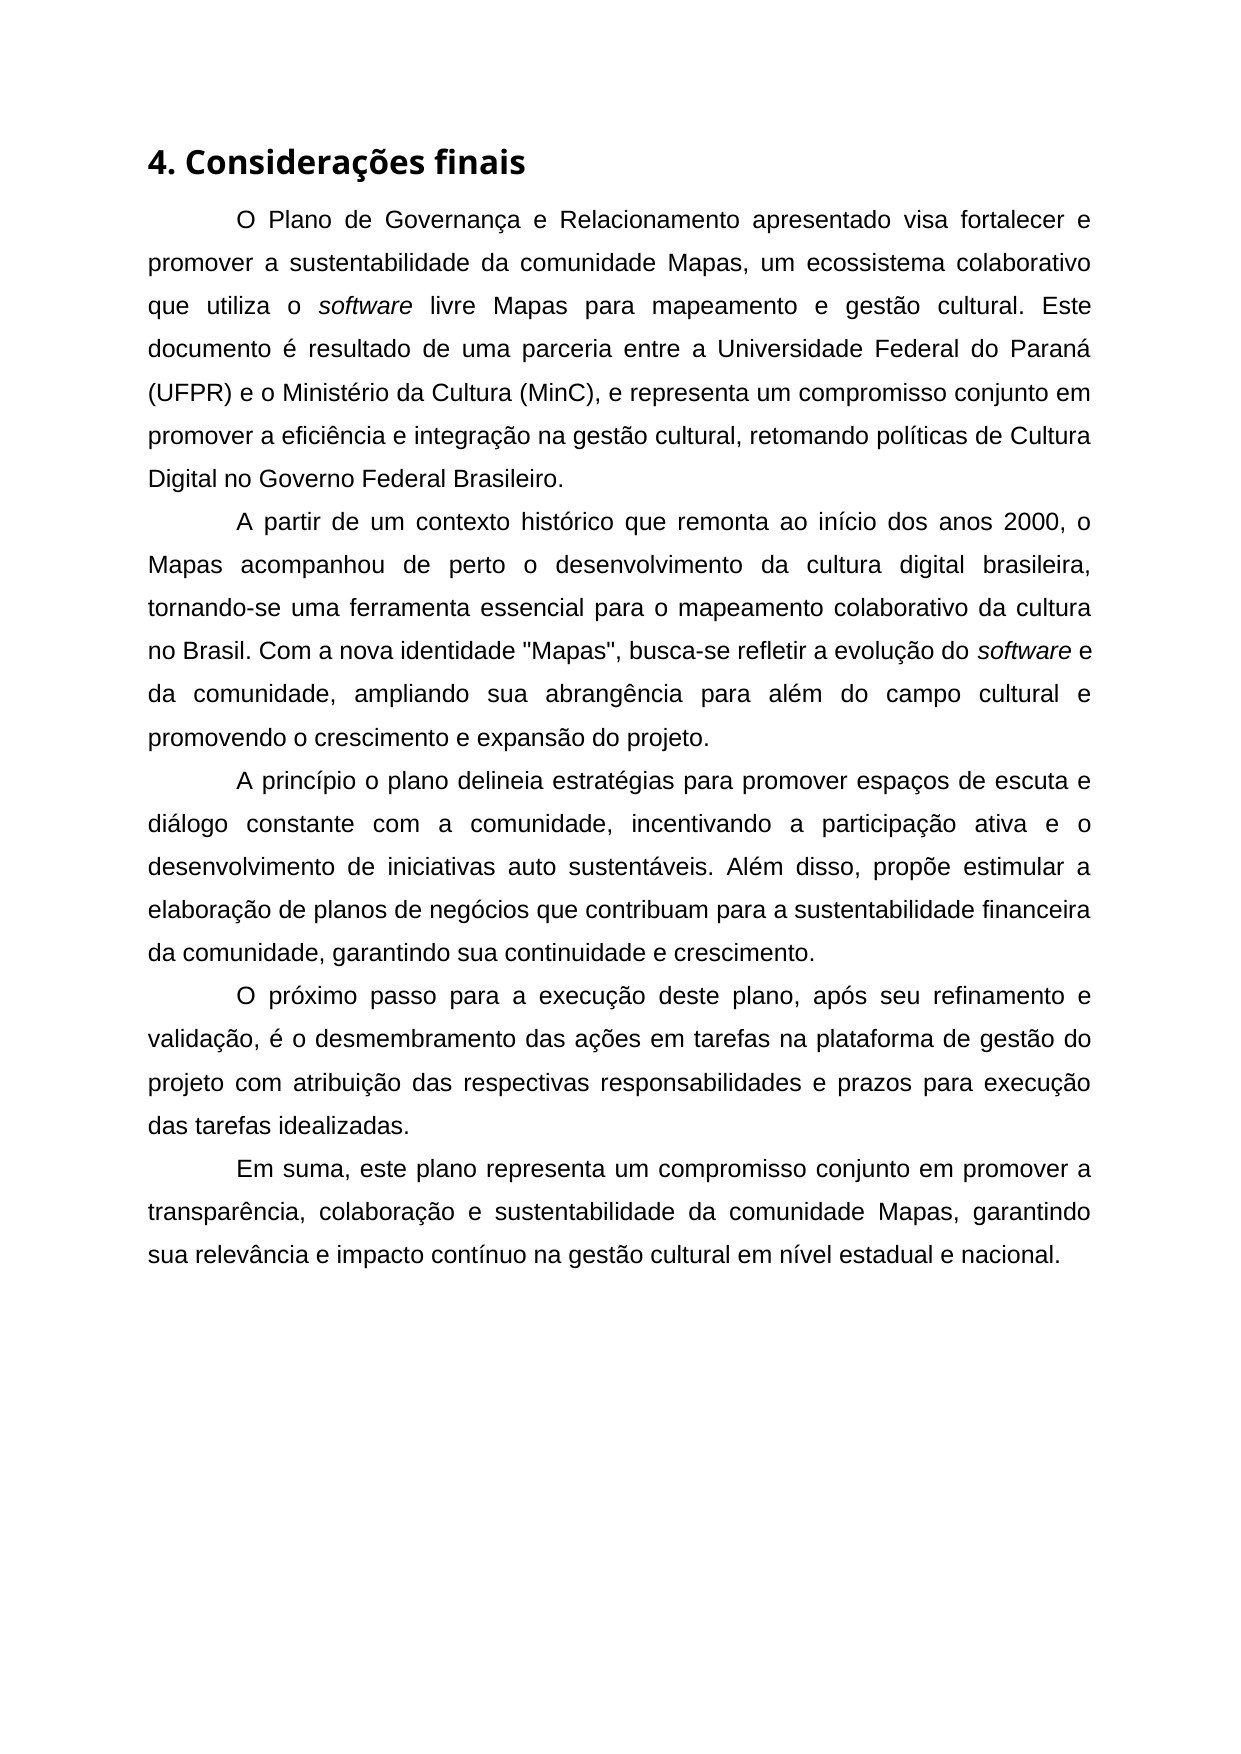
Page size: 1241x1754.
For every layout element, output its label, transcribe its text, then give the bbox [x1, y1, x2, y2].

text Em suma, este plano representa um compromisso conjunto em promover a transparência, colaboração e sustentabilidade da comunidade Mapas, garantindo sua relevância e impacto contínuo na gestão cultural em nível estadual e nacional. [148, 1154, 1093, 1269]
text O próximo passo para a execução deste plano, após seu refinamento e validação, é o desmembramento das ações em tarefas na plataforma de gestão do projeto com atribuição das respectivas responsabilidades e prazos para execução das tarefas idealizadas. [148, 981, 1093, 1139]
text A partir de um contexto histórico que remonta ao início dos anos 2000, o Mapas acompanhou de perto o desenvolvimento da cultura digital brasileira, tornando-se uma ferramenta essencial para o mapeamento colaborativo da cultura no Brasil. Com a nova identidade "Mapas", busca-se refletir a evolução do software e da comunidade, ampliando sua abrangência para além do campo cultural e promovendo o crescimento e expansão do projeto. [148, 507, 1093, 751]
text A princípio o plano delineia estratégias para promover espaços de escuta e diálogo constante com a comunidade, incentivando a participação ativa e o desenvolvimento de iniciativas auto sustentáveis. Além disso, propõe estimular a elaboração de planos de negócios que contribuam para a sustentabilidade financeira da comunidade, garantindo sua continuidade e crescimento. [148, 766, 1093, 967]
subtitle 4. Considerações finais [148, 139, 1093, 184]
text O Plano de Governança e Relacionamento apresentado visa fortalecer e promover a sustentabilidade da comunidade Mapas, um ecossistema colaborativo que utiliza o software livre Mapas para mapeamento e gestão cultural. Este documento é resultado de uma parceria entre a Universidade Federal do Paraná (UFPR) e o Ministério da Cultura (MinC), e representa um compromisso conjunto em promover a eficiência e integração na gestão cultural, retomando políticas de Cultura Digital no Governo Federal Brasileiro. [148, 205, 1093, 493]
